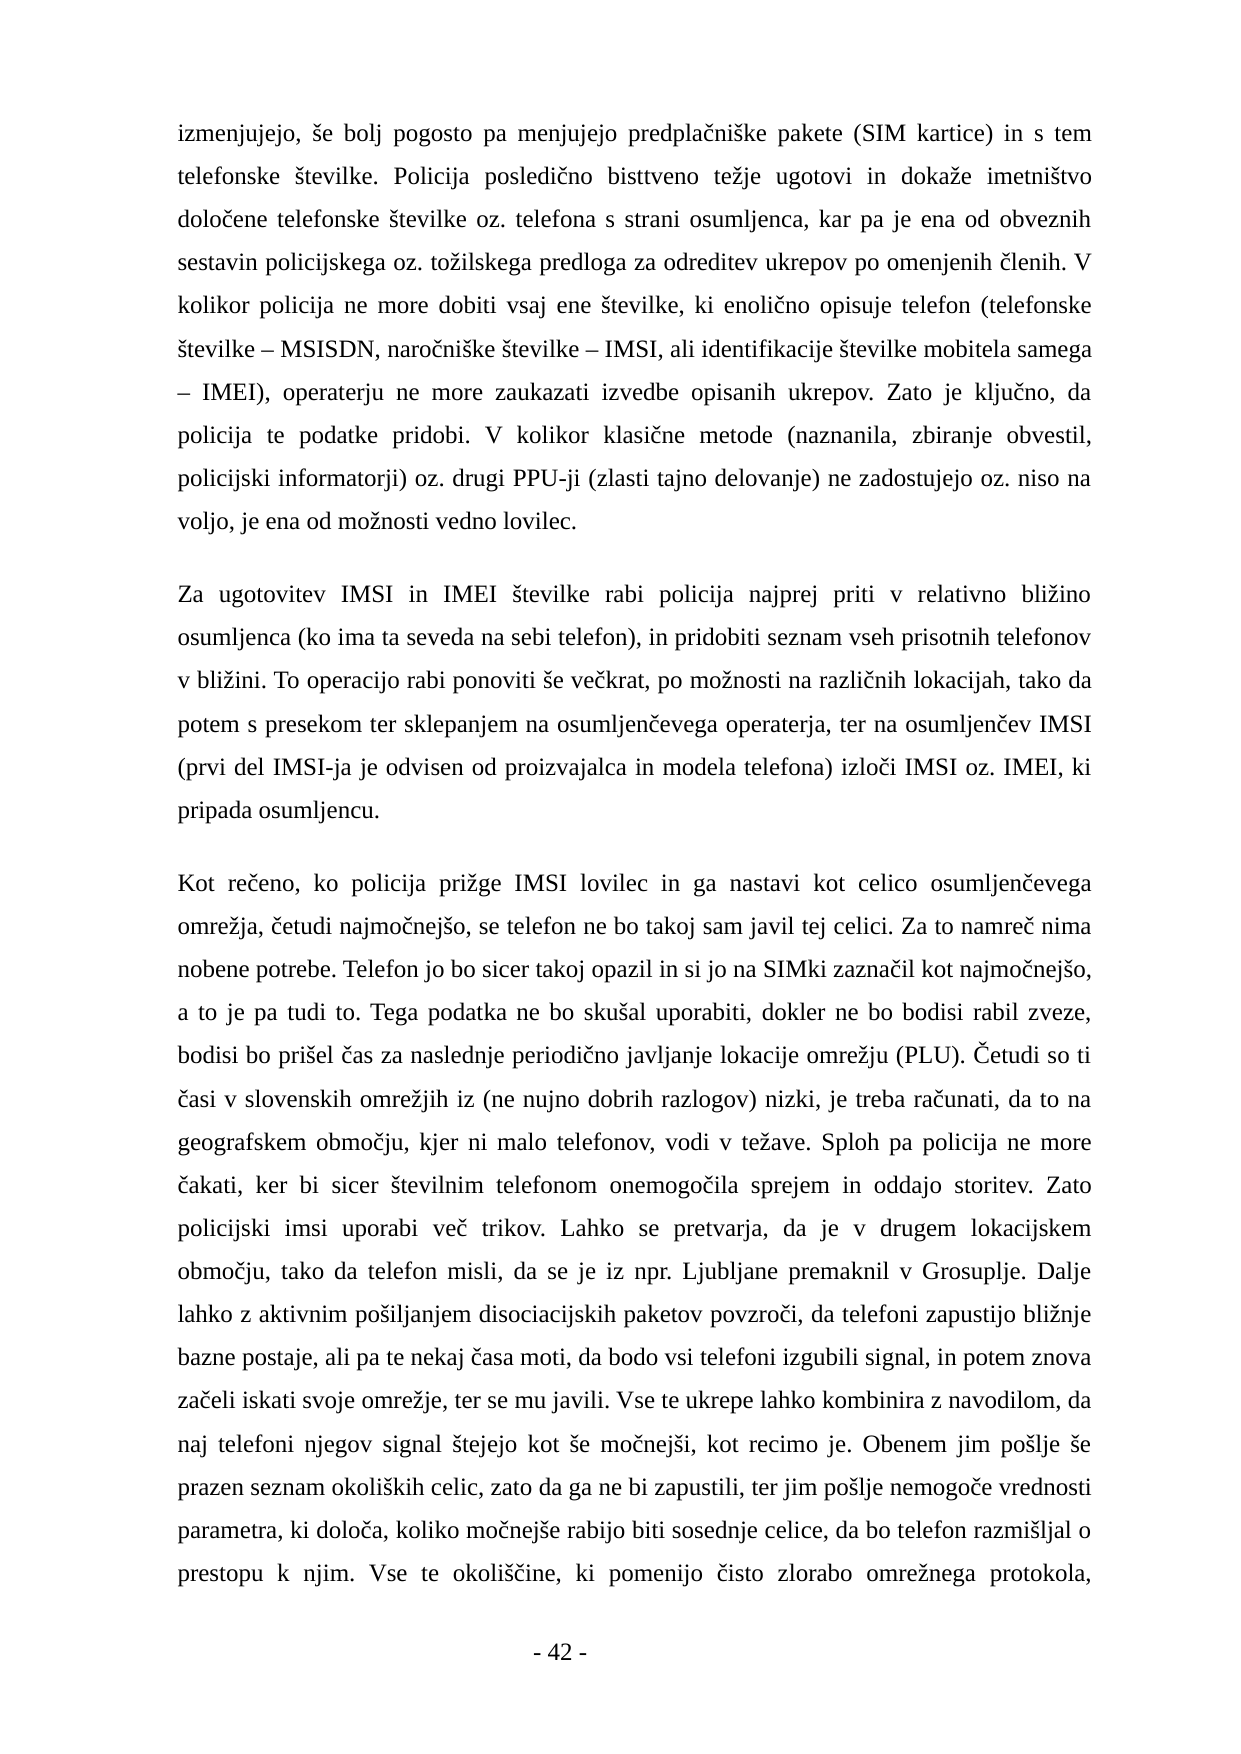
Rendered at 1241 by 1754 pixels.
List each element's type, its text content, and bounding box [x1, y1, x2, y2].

text Za ugotovitev IMSI in IMEI številke rabi policija najprej priti v relativno bližino osumljenca (ko ima ta seveda na sebi telefon), in pridobiti seznam vseh prisotnih telefonov v bližini. To operacijo rabi ponoviti še večkrat, po možnosti na različnih lokacijah, tako da potem s presekom ter sklepanjem na osumljenčevega operaterja, ter na osumljenčev IMSI (prvi del IMSI-ja je odvisen od proizvajalca in modela telefona) izloči IMSI oz. IMEI, ki pripada osumljencu. [177, 579, 1093, 824]
text Kot rečeno, ko policija prižge IMSI lovilec in ga nastavi kot celico osumljenčevega omrežja, četudi najmočnejšo, se telefon ne bo takoj sam javil tej celici. Za to namreč nima nobene potrebe. Telefon jo bo sicer takoj opazil in si jo na SIMki zaznačil kot najmočnejšo, a to je pa tudi to. Tega podatka ne bo skušal uporabiti, dokler ne bo bodisi rabil zveze, bodisi bo prišel čas za naslednje periodično javljanje lokacije omrežju (PLU). Četudi so ti časi v slovenskih omrežjih iz (ne nujno dobrih razlogov) nizki, je treba računati, da to na geografskem območju, kjer ni malo telefonov, vodi v težave. Sploh pa policija ne more čakati, ker bi sicer številnim telefonom onemogočila sprejem in oddajo storitev. Zato policijski imsi uporabi več trikov. Lahko se pretvarja, da je v drugem lokacijskem območju, tako da telefon misli, da se je iz npr. Ljubljane premaknil v Grosuplje. Dalje lahko z aktivnim pošiljanjem disociacijskih paketov povzroči, da telefoni zapustijo bližnje bazne postaje, ali pa te nekaj časa moti, da bodo vsi telefoni izgubili signal, in potem znova začeli iskati svoje omrežje, ter se mu javili. Vse te ukrepe lahko kombinira z navodilom, da naj telefoni njegov signal štejejo kot še močnejši, kot recimo je. Obenem jim pošlje še prazen seznam okoliških celic, zato da ga ne bi zapustili, ter jim pošlje nemogoče vrednosti parametra, ki določa, koliko močnejše rabijo biti sosednje celice, da bo telefon razmišljal o prestopu k njim. Vse te okoliščine, ki pomenijo čisto zlorabo omrežnega protokola, [177, 868, 1093, 1587]
text izmenjujejo, še bolj pogosto pa menjujejo predplačniške pakete (SIM kartice) in s tem telefonske številke. Policija posledično bisttveno težje ugotovi in dokaže imetništvo določene telefonske številke oz. telefona s strani osumljenca, kar pa je ena od obveznih sestavin policijskega oz. tožilskega predloga za odreditev ukrepov po omenjenih členih. V kolikor policija ne more dobiti vsaj ene številke, ki enolično opisuje telefon (telefonske številke – MSISDN, naročniške številke – IMSI, ali identifikacije številke mobitela samega – IMEI), operaterju ne more zaukazati izvedbe opisanih ukrepov. Zato je ključno, da policija te podatke pridobi. V kolikor klasične metode (naznanila, zbiranje obvestil, policijski informatorji) oz. drugi PPU-ji (zlasti tajno delovanje) ne zadostujejo oz. niso na voljo, je ena od možnosti vedno lovilec. [177, 118, 1093, 535]
